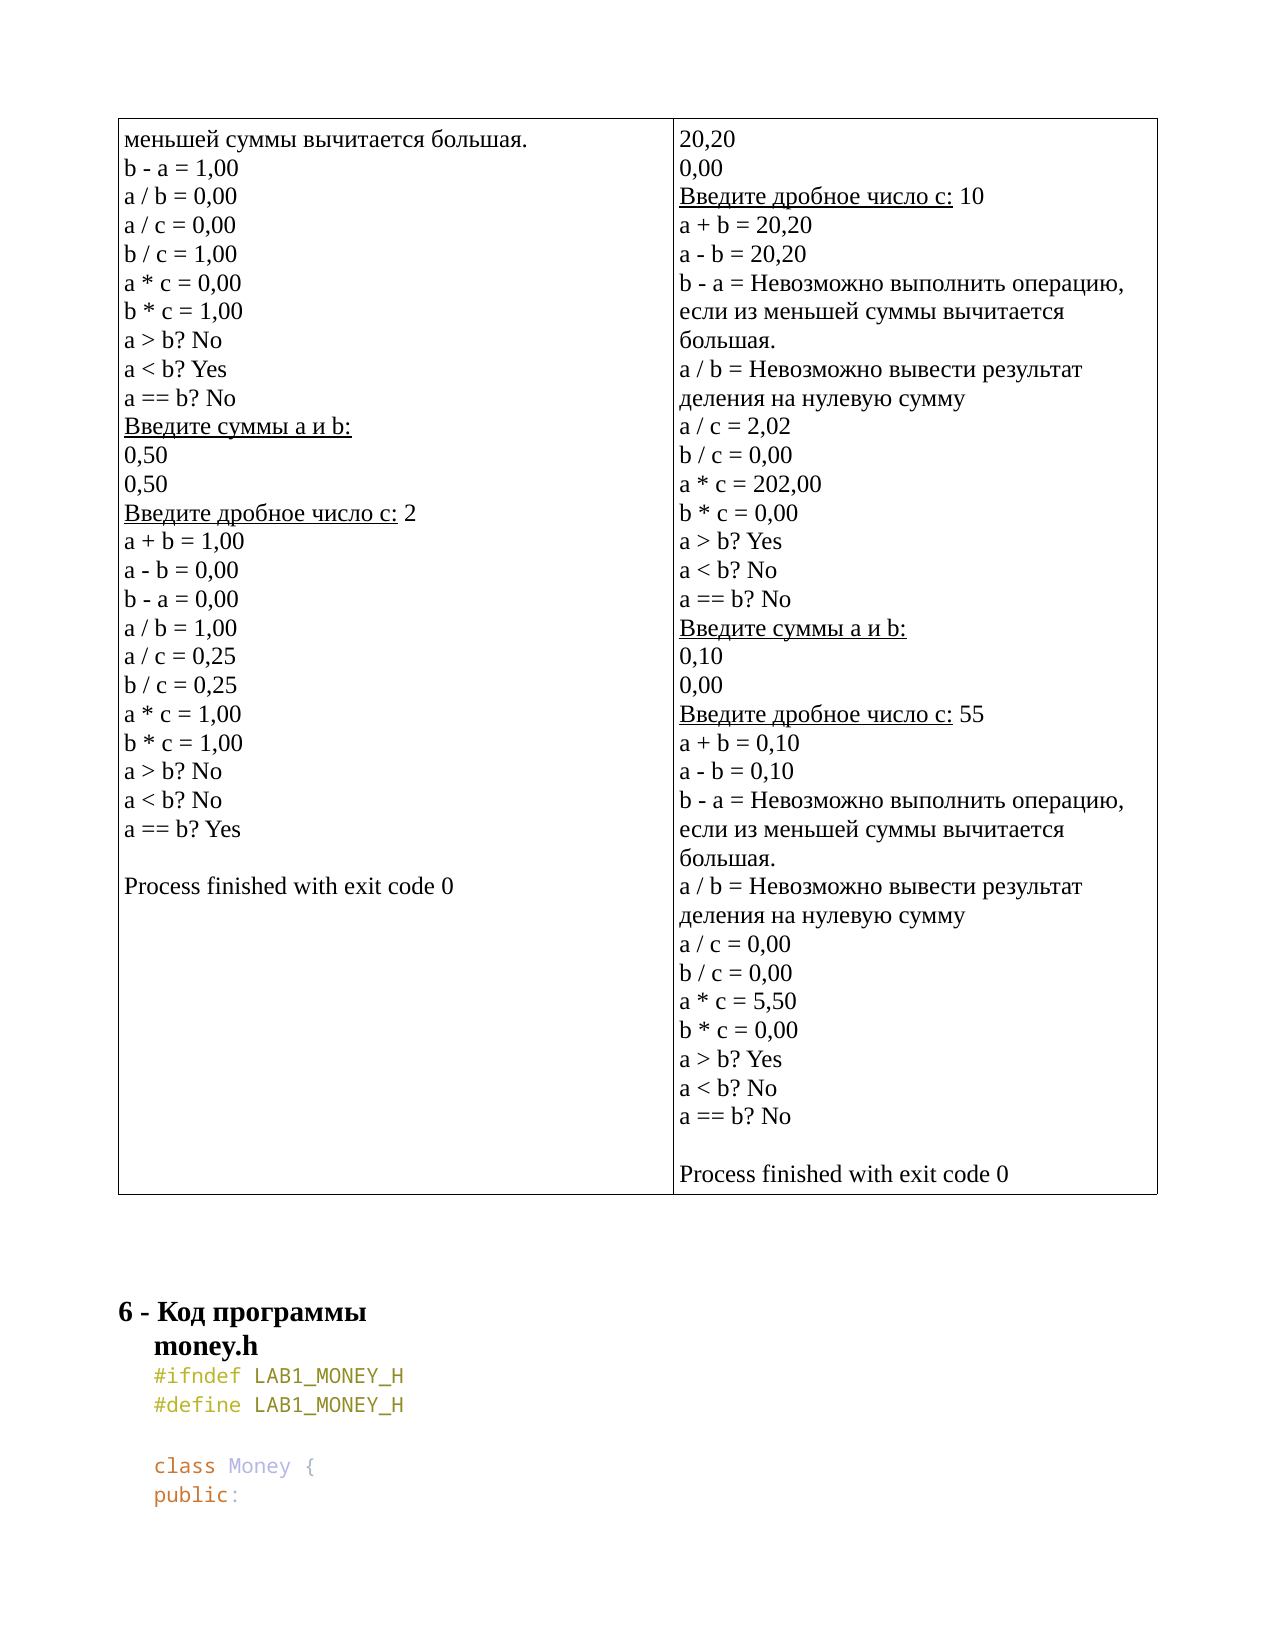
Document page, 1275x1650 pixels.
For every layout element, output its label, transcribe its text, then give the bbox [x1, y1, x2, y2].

text money.h [153, 1328, 1157, 1361]
text #ifndef LAB1_MONEY_H #define LAB1_MONEY_H class Money { public: [153, 1361, 1157, 1508]
table_cell 20,20 0,00 Введите дробное число c: 10 a + b = 20,20 a - b = 20,20 b - a = Невозможно выполнить операцию, если из меньшей суммы вычитается большая. a / b = Невозможно вывести результат деления на нулевую сумму a / c = 2,02 b / c = 0,00 a * c = 202,00 b * c = 0,00 a > b? Yes a < b? No a == b? No Введите суммы a и b: 0,10 0,00 Введите дробное число c: 55 a + b = 0,10 a - b = 0,10 b - a = Невозможно выполнить операцию, если из меньшей суммы вычитается большая. a / b = Невозможно вывести результат деления на нулевую сумму a / c = 0,00 b / c = 0,00 a * c = 5,50 b * c = 0,00 a > b? Yes a < b? No a == b? No Process finished with exit code 0 [674, 119, 1157, 1193]
text 6 - Код программы [118, 1294, 1157, 1328]
table_cell меньшей суммы вычитается большая. b - a = 1,00 a / b = 0,00 a / c = 0,00 b / c = 1,00 a * c = 0,00 b * c = 1,00 a > b? No a < b? Yes a == b? No Введите суммы a и b: 0,50 0,50 Введите дробное число c: 2 a + b = 1,00 a - b = 0,00 b - a = 0,00 a / b = 1,00 a / c = 0,25 b / c = 0,25 a * c = 1,00 b * c = 1,00 a > b? No a < b? No a == b? Yes Process finished with exit code 0 [119, 119, 673, 1193]
